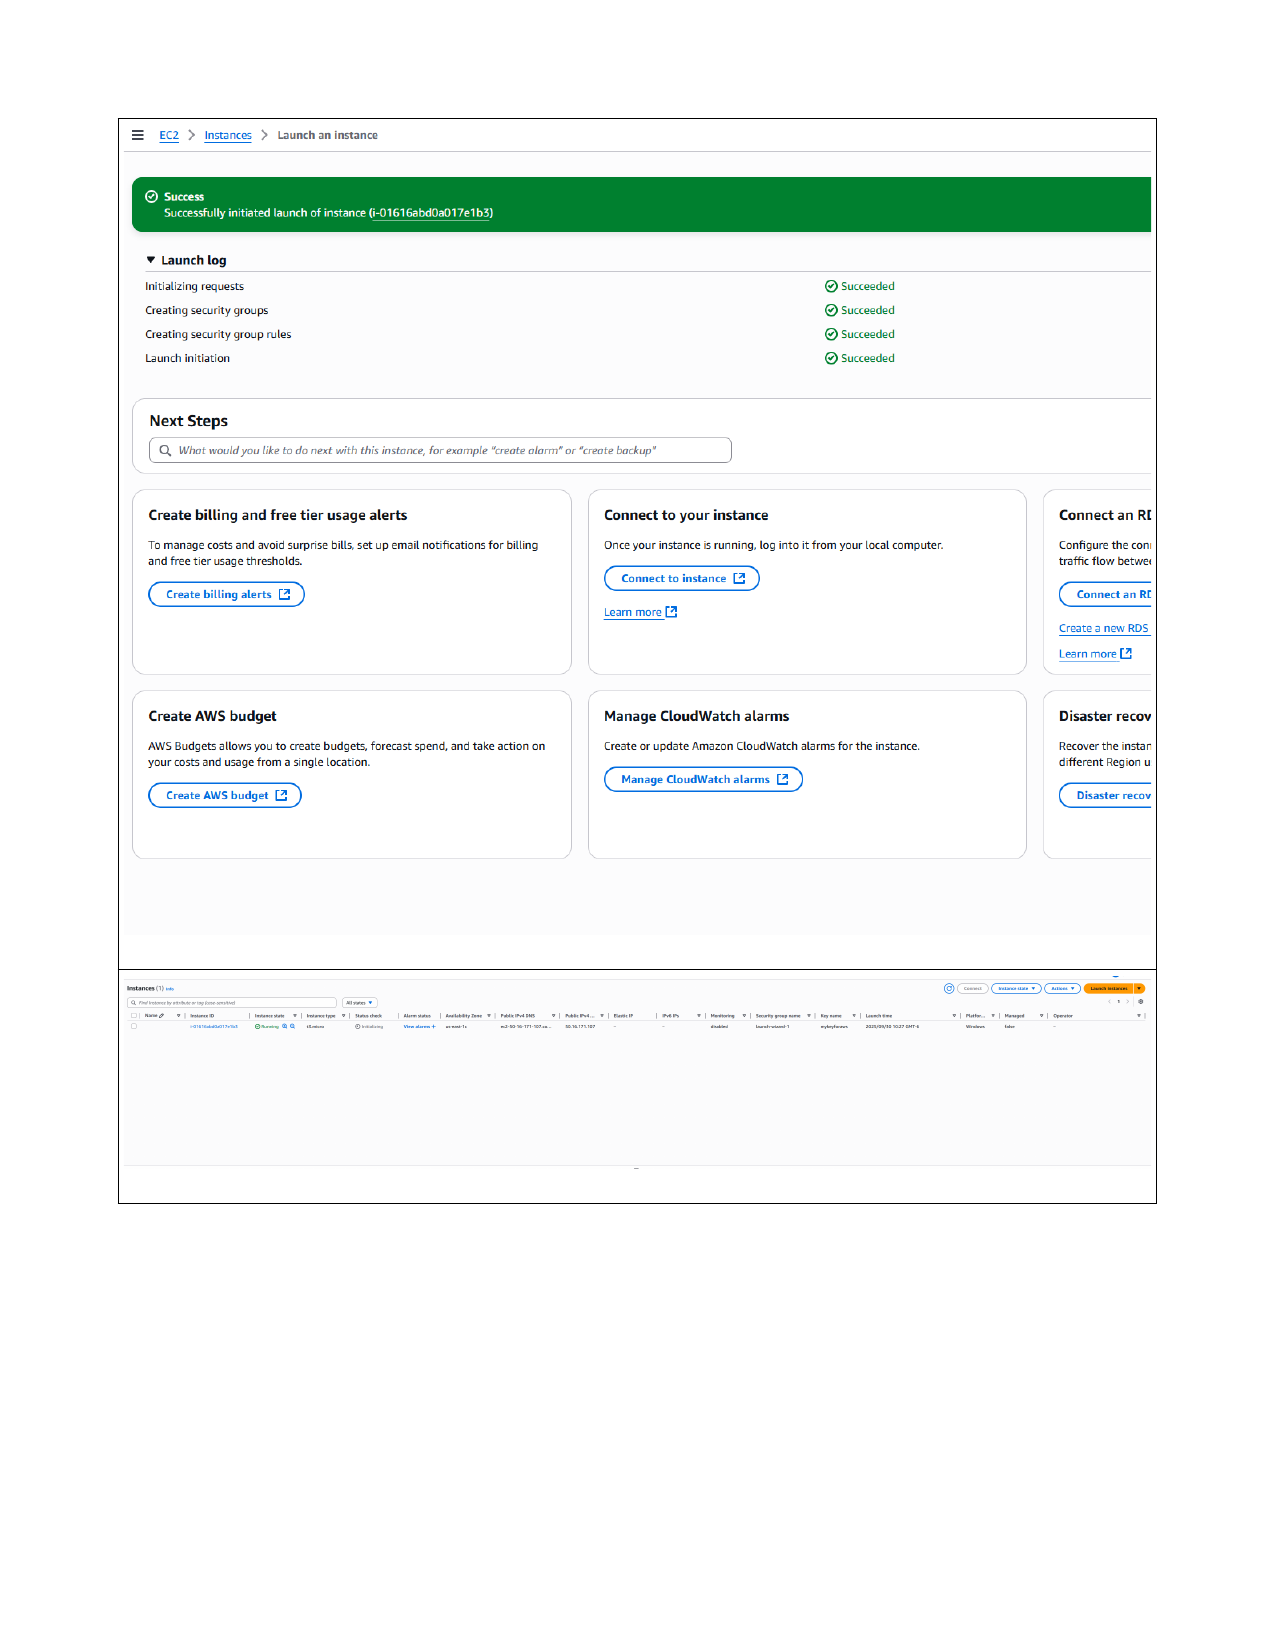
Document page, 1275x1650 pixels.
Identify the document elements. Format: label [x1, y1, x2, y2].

table_cell [119, 970, 1156, 1203]
picture [123, 125, 1152, 935]
picture [123, 976, 1152, 1169]
table_cell [119, 119, 1156, 969]
